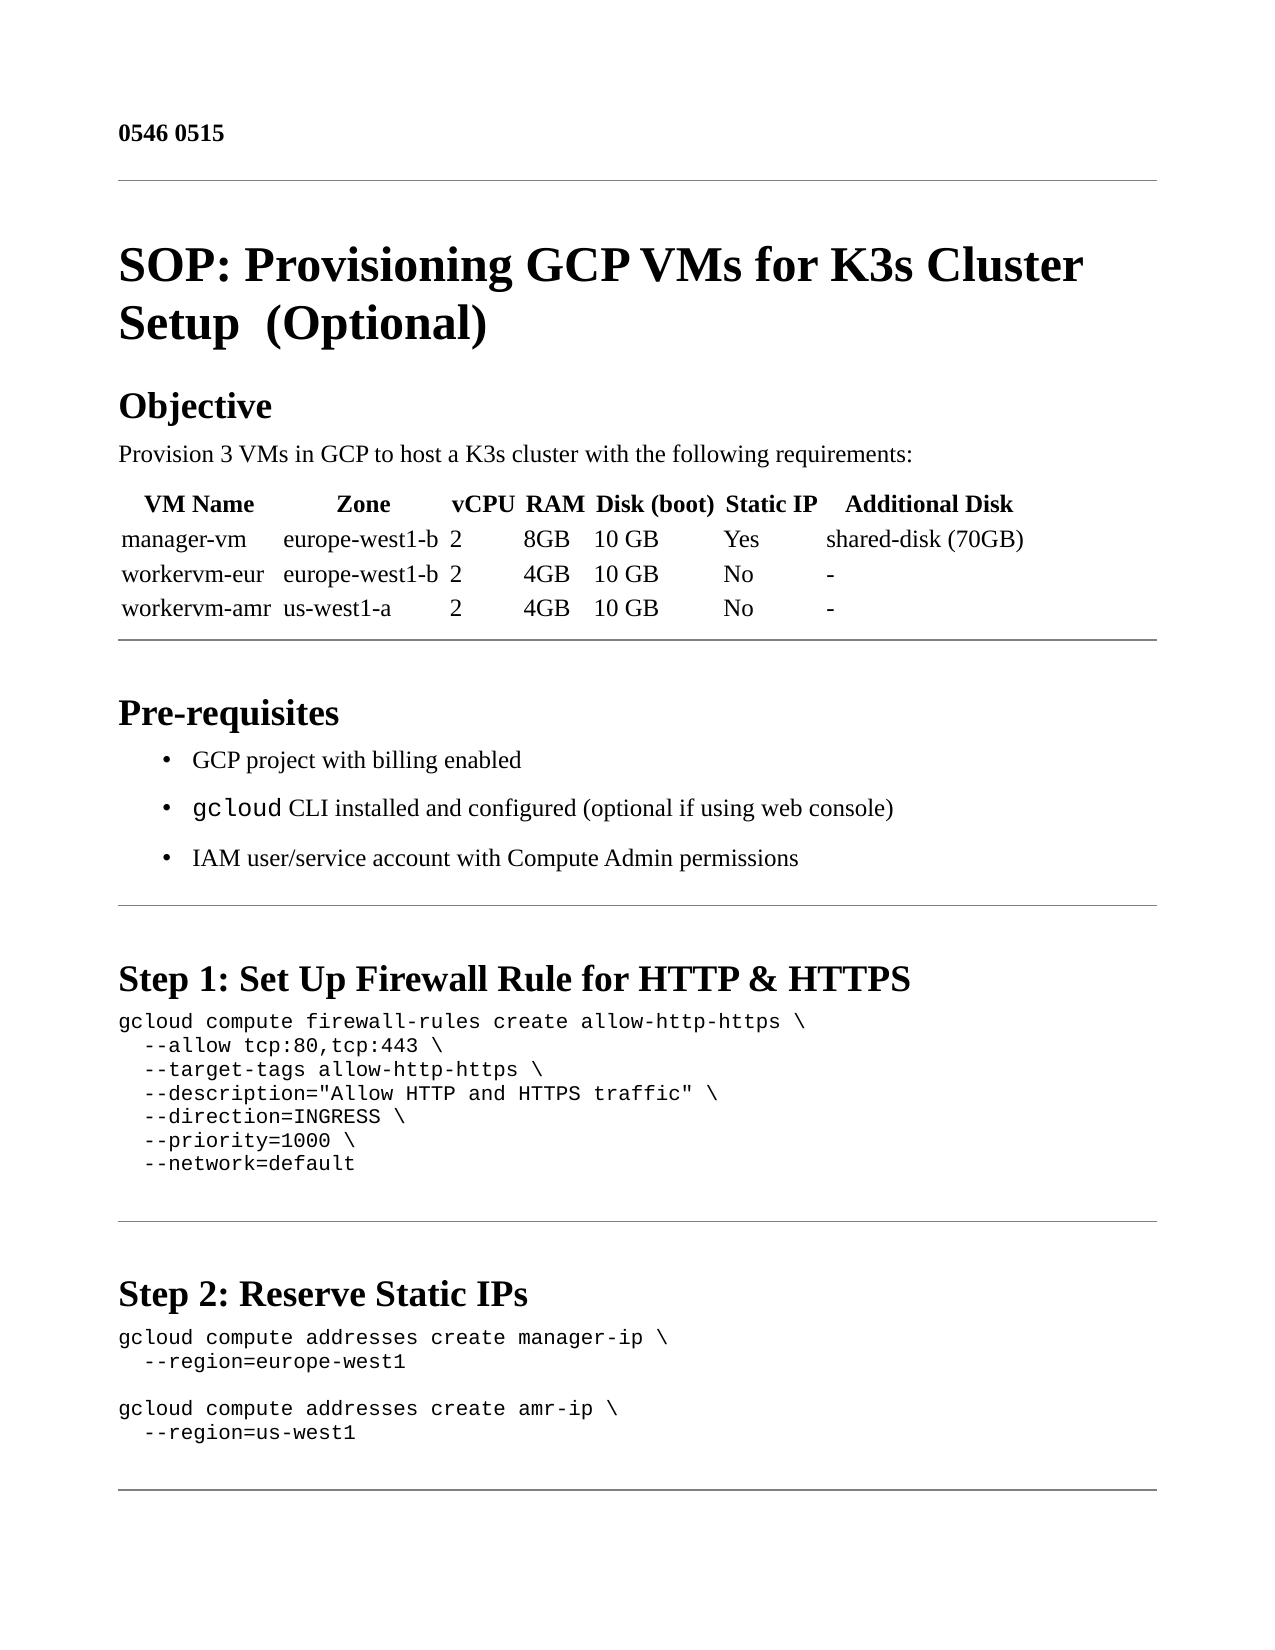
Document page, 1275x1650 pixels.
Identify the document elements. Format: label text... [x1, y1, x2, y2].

table_cell - [823, 590, 1035, 625]
text Provision 3 VMs in GCP to host a K3s cluster with the following requirements: [118, 439, 1157, 468]
table_cell europe-west1-b [280, 521, 447, 556]
list IAM user/service account with Compute Admin permissions [162, 843, 1157, 872]
text gcloud compute addresses create manager-ip \ [118, 1327, 1157, 1351]
text gcloud compute addresses create amr-ip \ [118, 1398, 1157, 1422]
table_cell europe-west1-b [280, 556, 447, 590]
table_cell workervm-eur [118, 556, 280, 590]
list gcloud CLI installed and configured (optional if using web console) [162, 793, 1157, 824]
table_cell 4GB [520, 590, 590, 625]
text --priority=1000 \ [118, 1130, 1157, 1153]
table_header RAM [520, 487, 590, 521]
table_cell No [720, 590, 823, 625]
table_cell 2 [447, 590, 520, 625]
table_cell 4GB [520, 556, 590, 590]
table_header VM Name [118, 487, 280, 521]
table_cell - [823, 556, 1035, 590]
table_cell workervm-amr [118, 590, 280, 625]
table_cell 10 GB [590, 521, 720, 556]
list GCP project with billing enabled [162, 746, 1157, 774]
table_cell Yes [720, 521, 823, 556]
text gcloud compute firewall-rules create allow-http-https \ [118, 1012, 1157, 1035]
table_cell manager-vm [118, 521, 280, 556]
table_cell 2 [447, 521, 520, 556]
text --target-tags allow-http-https \ [118, 1059, 1157, 1082]
subtitle Step 2: Reserve Static IPs [118, 1272, 1157, 1315]
table_cell us-west1-a [280, 590, 447, 625]
table_header Static IP [720, 487, 823, 521]
table_cell 10 GB [590, 590, 720, 625]
subtitle Objective [118, 383, 1157, 426]
text --region=us-west1 [118, 1422, 1157, 1446]
table_cell shared-disk (70GB) [823, 521, 1035, 556]
text --direction=INGRESS \ [118, 1106, 1157, 1130]
text --network=default [118, 1153, 1157, 1177]
text 0546 0515 [118, 118, 1157, 147]
table_cell No [720, 556, 823, 590]
table_header Additional Disk [823, 487, 1035, 521]
text --description="Allow HTTP and HTTPS traffic" \ [118, 1082, 1157, 1106]
table_header vCPU [447, 487, 520, 521]
table_cell 8GB [520, 521, 590, 556]
table_header Zone [280, 487, 447, 521]
table_header Disk (boot) [590, 487, 720, 521]
text --region=europe-west1 [118, 1351, 1157, 1374]
subtitle SOP: Provisioning GCP VMs for K3s Cluster Setup (Optional) [118, 235, 1157, 350]
text --allow tcp:80,tcp:443 \ [118, 1035, 1157, 1059]
subtitle Pre-requisites [118, 690, 1157, 733]
table_cell 2 [447, 556, 520, 590]
subtitle Step 1: Set Up Firewall Rule for HTTP & HTTPS [118, 956, 1157, 999]
table_cell 10 GB [590, 556, 720, 590]
